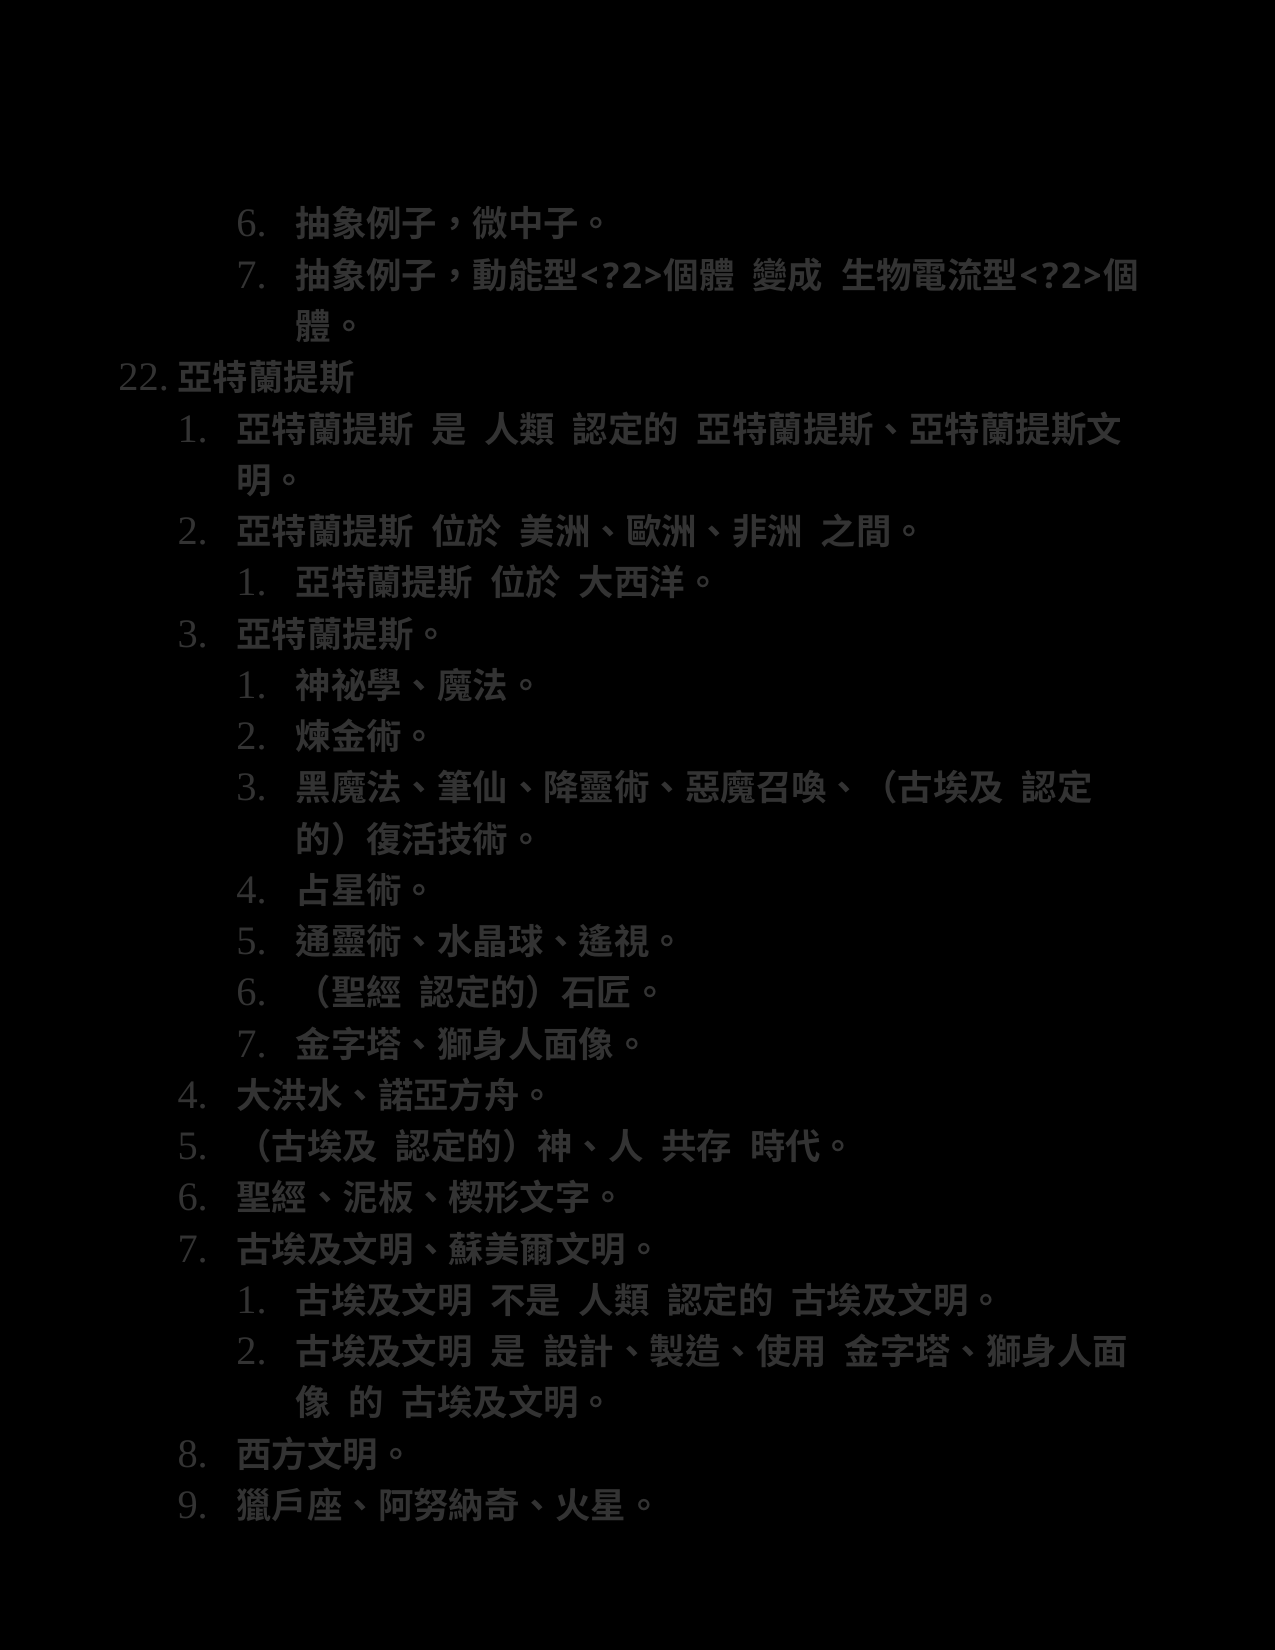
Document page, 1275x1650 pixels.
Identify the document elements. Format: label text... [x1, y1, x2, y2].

list 煉金術。 [236, 708, 1157, 760]
list 古埃及文明 不是 人類 認定的 古埃及文明。 [236, 1272, 1157, 1323]
list 神祕學、魔法。 [236, 657, 1157, 708]
list 抽象例子，動能型<?2>個體 變成 生物電流型<?2>個體。 [236, 247, 1157, 350]
list （古埃及 認定的）神、人 共存 時代。 [177, 1118, 1157, 1170]
list 抽象例子，微中子。 [236, 196, 1157, 247]
list 古埃及文明、蘇美爾文明。 [177, 1221, 1157, 1272]
list 金字塔、獅身人面像。 [236, 1016, 1157, 1067]
list 聖經、泥板、楔形文字。 [177, 1170, 1157, 1221]
list 亞特蘭提斯 [118, 350, 1157, 401]
list 黑魔法、筆仙、降靈術、惡魔召喚、（古埃及 認定的）復活技術。 [236, 760, 1157, 862]
list 獵戶座、阿努納奇、火星。 [177, 1477, 1157, 1528]
list 亞特蘭提斯 位於 大西洋。 [236, 555, 1157, 606]
list 亞特蘭提斯 是 人類 認定的 亞特蘭提斯、亞特蘭提斯文明。 [177, 401, 1157, 503]
list 亞特蘭提斯。 [177, 606, 1157, 657]
list 西方文明。 [177, 1426, 1157, 1477]
list 占星術。 [236, 862, 1157, 913]
list 古埃及文明 是 設計、製造、使用 金字塔、獅身人面像 的 古埃及文明。 [236, 1323, 1157, 1426]
list 通靈術、水晶球、遙視。 [236, 913, 1157, 965]
list 大洪水、諾亞方舟。 [177, 1067, 1157, 1118]
list 亞特蘭提斯 位於 美洲、歐洲、非洲 之間。 [177, 503, 1157, 555]
list （聖經 認定的）石匠。 [236, 965, 1157, 1016]
